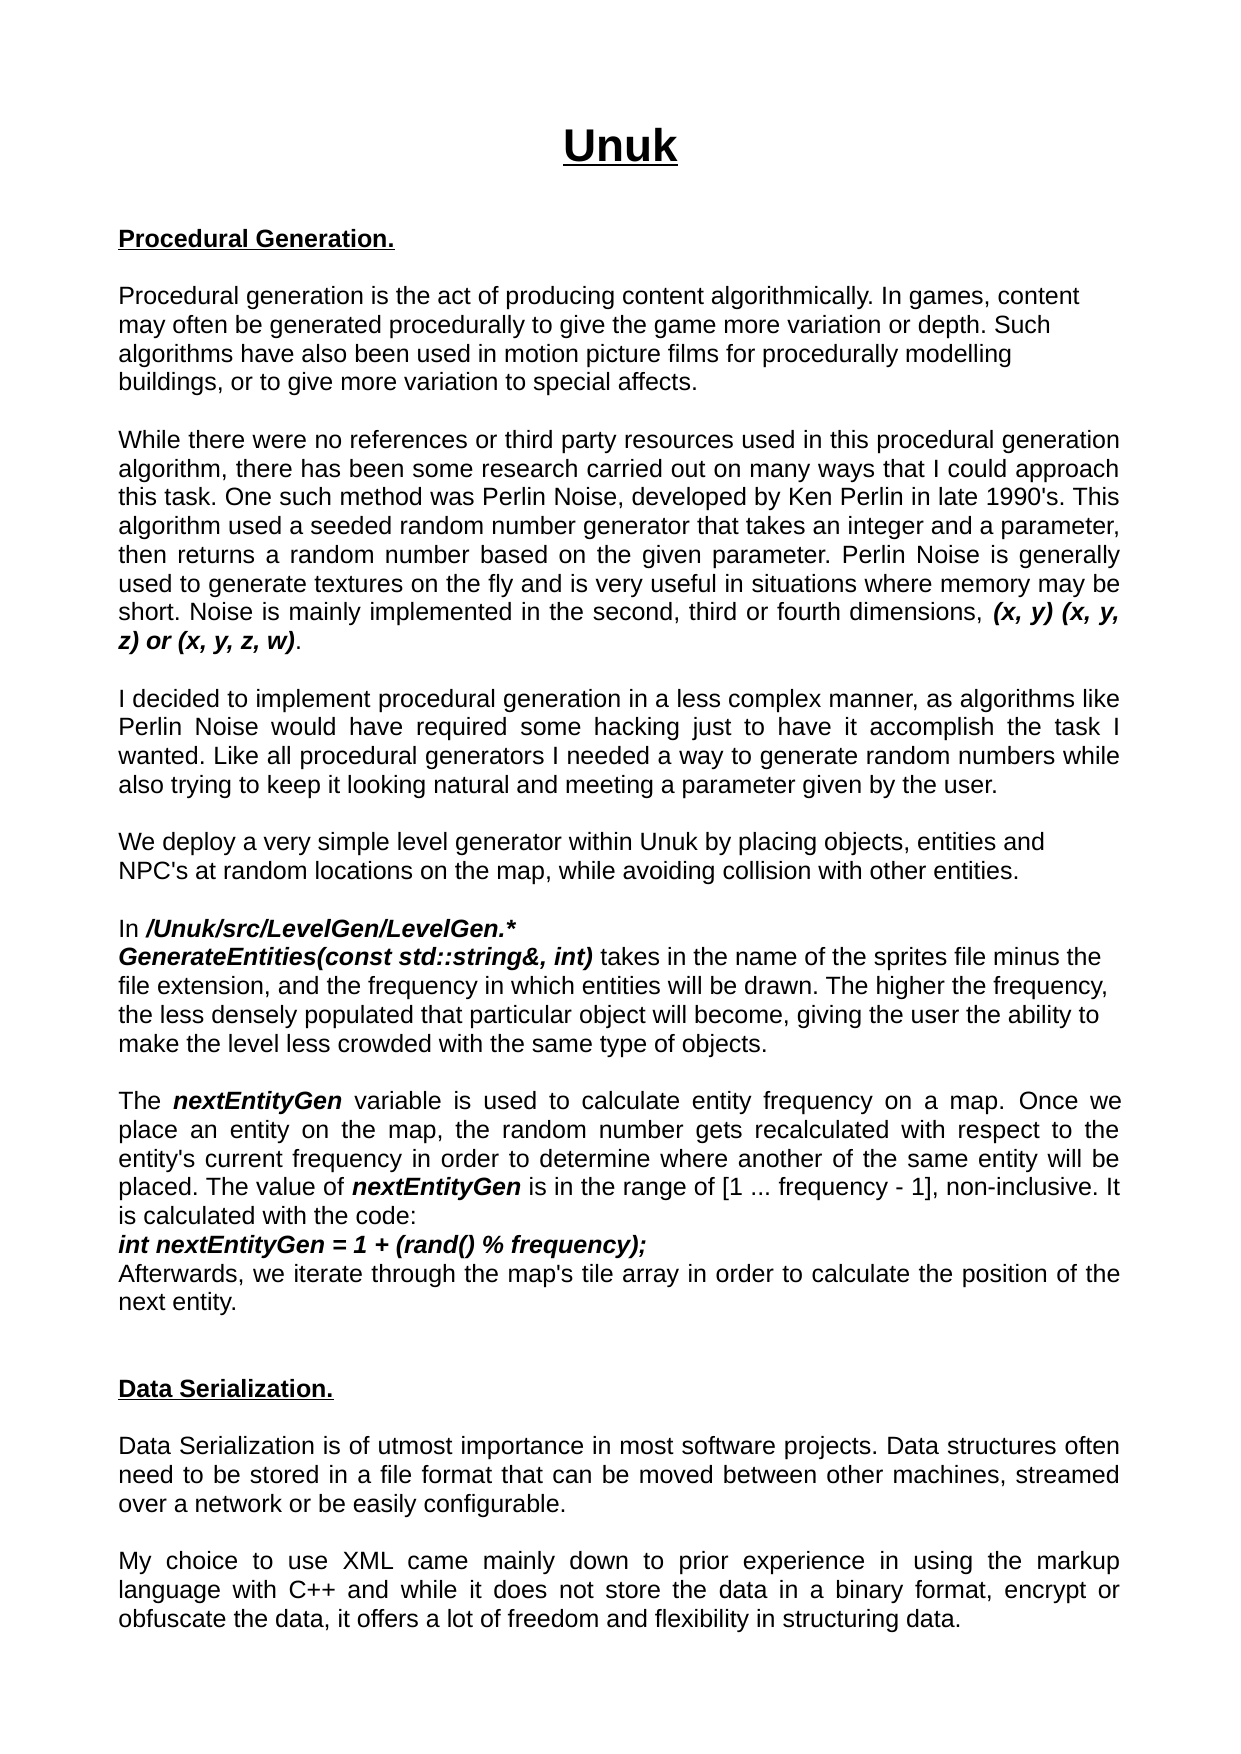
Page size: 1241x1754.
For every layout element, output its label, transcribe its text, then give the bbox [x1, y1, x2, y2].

text In /Unuk/src/LevelGen/LevelGen.* [118, 913, 1122, 942]
text int nextEntityGen = 1 + (rand() % frequency); [118, 1230, 1122, 1258]
text Procedural Generation. [118, 223, 1122, 252]
text GenerateEntities(const std::string&, int) takes in the name of the sprites file minus the file extension, and the frequency in which entities will be drawn. The higher the frequency, the less densely populated that particular object will become, giving the user the ability to make the level less crowded with the same type of objects. [118, 942, 1122, 1057]
text Data Serialization. [118, 1373, 1122, 1402]
text My choice to use XML came mainly down to prior experience in using the markup language with C++ and while it does not store the data in a binary format, encrypt or obfuscate the data, it offers a lot of freedom and flexibility in structuring data. [118, 1546, 1122, 1632]
text Unuk [118, 118, 1122, 171]
text The nextEntityGen variable is used to calculate entity frequency on a map. Once we place an entity on the map, the random number gets recalculated with respect to the entity's current frequency in order to determine where another of the same entity will be placed. The value of nextEntityGen is in the range of [1 ... frequency - 1], non-inclusive. It is calculated with the code: [118, 1086, 1122, 1230]
text I decided to implement procedural generation in a less complex manner, as algorithms like Perlin Noise would have required some hacking just to have it accomplish the task I wanted. Like all procedural generators I needed a way to generate random numbers while also trying to keep it looking natural and meeting a parameter given by the user. [118, 683, 1122, 798]
text Procedural generation is the act of producing content algorithmically. In games, content may often be generated procedurally to give the game more variation or depth. Such algorithms have also been used in motion picture films for procedurally modelling buildings, or to give more variation to special affects. [118, 281, 1122, 396]
text We deploy a very simple level generator within Unuk by placing objects, entities and NPC's at random locations on the map, while avoiding collision with other entities. [118, 827, 1122, 885]
text While there were no references or third party resources used in this procedural generation algorithm, there has been some research carried out on many ways that I could approach this task. One such method was Perlin Noise, developed by Ken Perlin in late 1990's. This algorithm used a seeded random number generator that takes an integer and a parameter, then returns a random number based on the given parameter. Perlin Noise is generally used to generate textures on the fly and is very useful in situations where memory may be short. Noise is mainly implemented in the second, third or fourth dimensions, (x, y) (x, y, z) or (x, y, z, w). [118, 425, 1122, 655]
text Data Serialization is of utmost importance in most software projects. Data structures often need to be stored in a file format that can be moved between other machines, streamed over a network or be easily configurable. [118, 1431, 1122, 1517]
text Afterwards, we iterate through the map's tile array in order to calculate the position of the next entity. [118, 1258, 1122, 1316]
